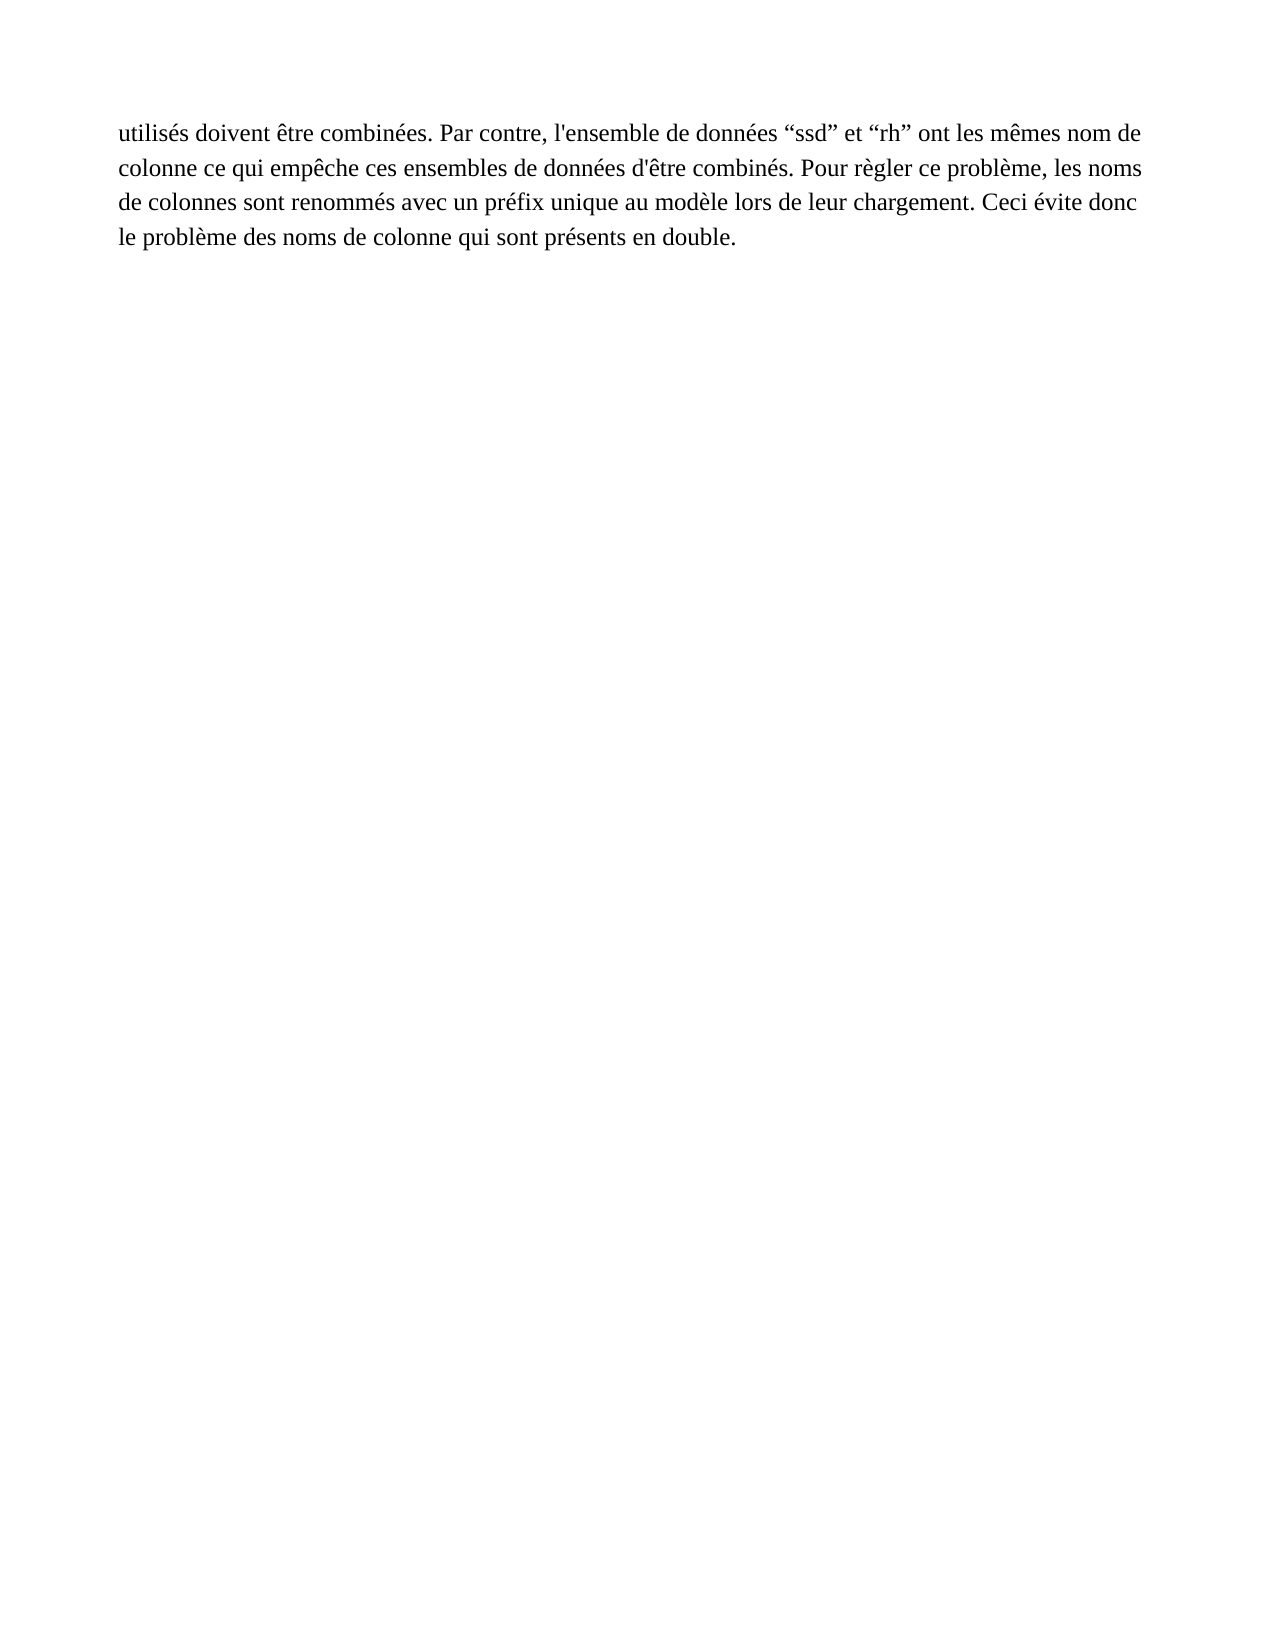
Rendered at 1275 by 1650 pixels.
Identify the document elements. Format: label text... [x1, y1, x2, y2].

text utilisés doivent être combinées. Par contre, l'ensemble de données “ssd” et “rh” ont les mêmes nom de colonne ce qui empêche ces ensembles de données d'être combinés. Pour règler ce problème, les noms de colonnes sont renommés avec un préfix unique au modèle lors de leur chargement. Ceci évite donc le problème des noms de colonne qui sont présents en double. [118, 118, 1157, 250]
